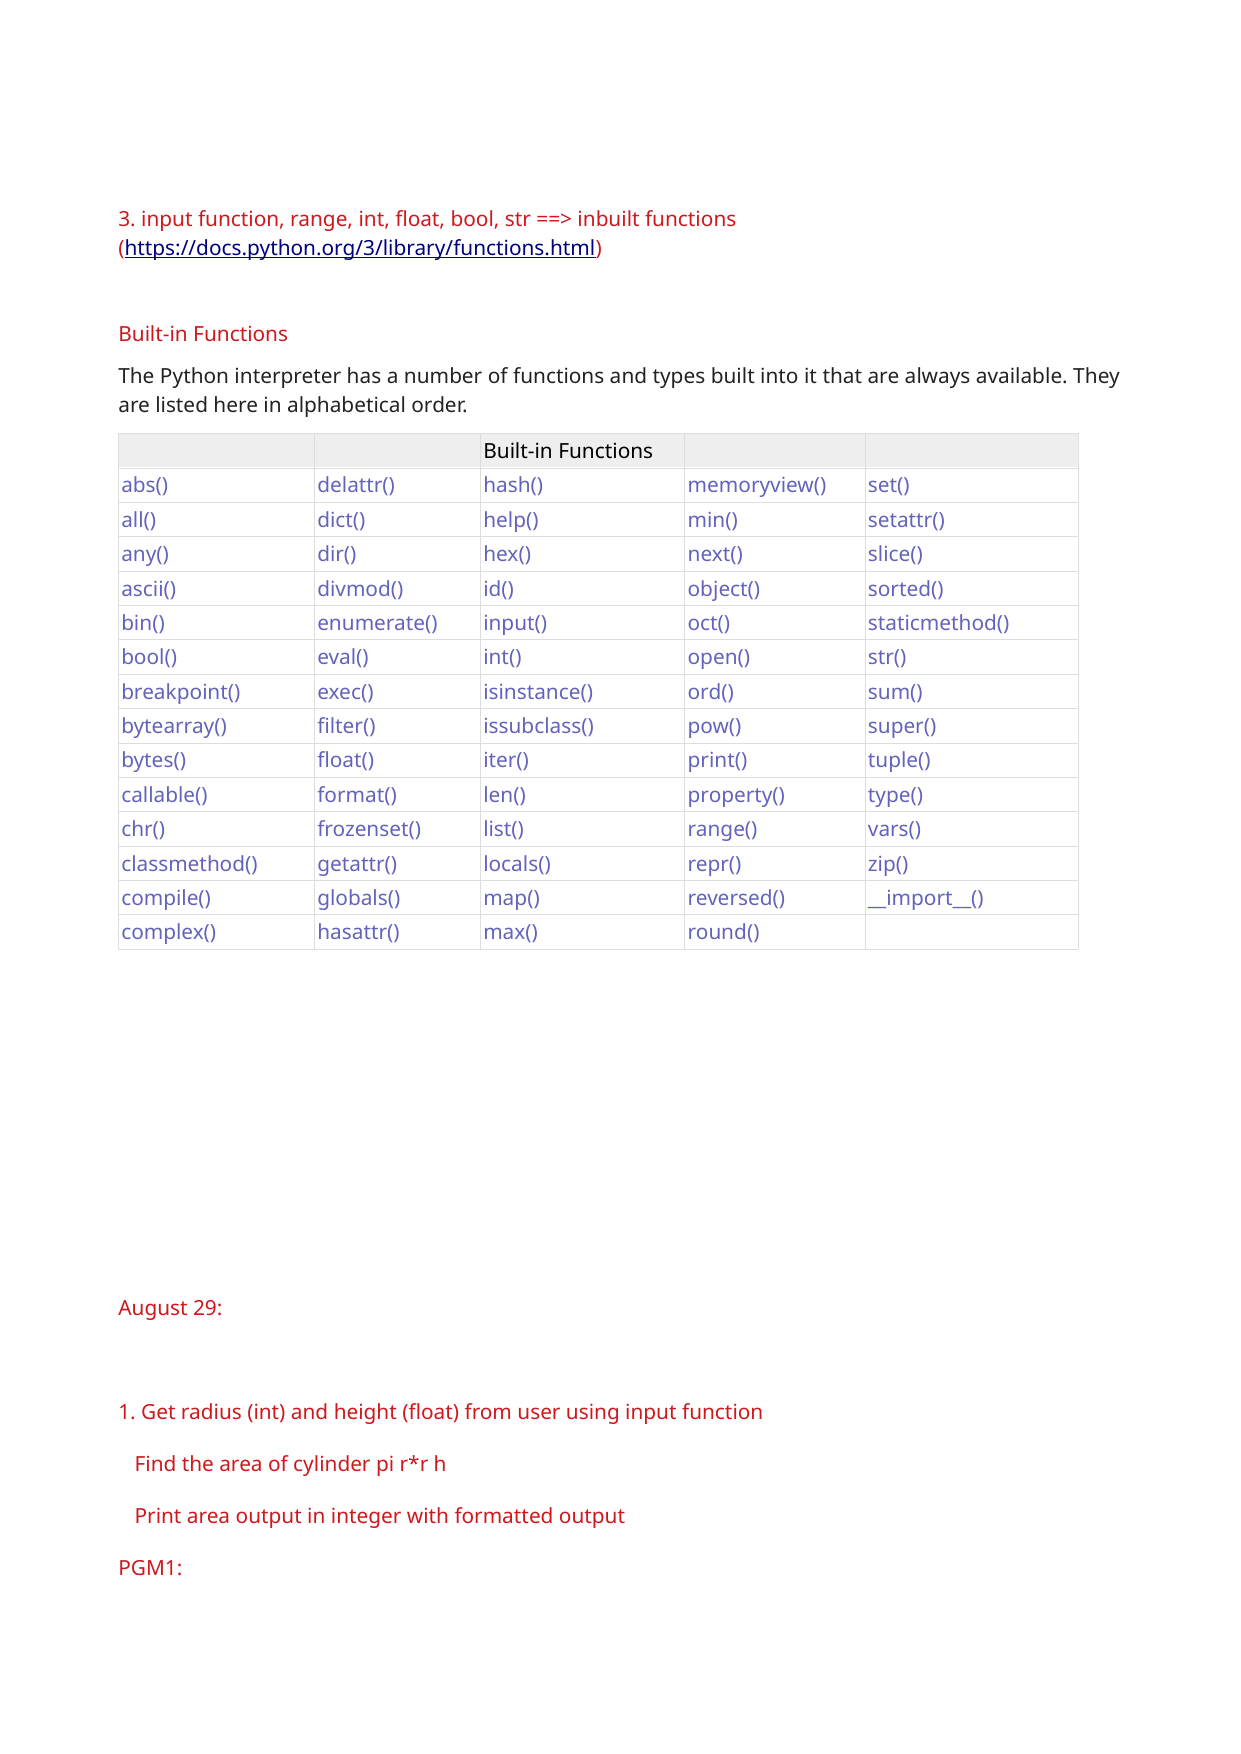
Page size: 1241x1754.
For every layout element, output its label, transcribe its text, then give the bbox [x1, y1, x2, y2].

table_cell max() [481, 915, 684, 949]
text The Python interpreter has a number of functions and types built into it that are always available. They are listed here in alphabetical order. [118, 362, 1122, 418]
table_cell vars() [866, 812, 1078, 846]
text 3. input function, range, int, float, bool, str ==> inbuilt functions (https://docs.python.org/3/library/functions.html) [118, 204, 1122, 261]
table_cell zip() [866, 847, 1078, 880]
table_cell bool() [119, 640, 314, 674]
table_cell dir() [315, 537, 480, 571]
table_cell repr() [685, 847, 865, 880]
table_cell dict() [315, 503, 480, 536]
table_cell hex() [481, 537, 684, 571]
table_cell divmod() [315, 572, 480, 605]
table_cell chr() [119, 812, 314, 846]
table_cell oct() [685, 606, 865, 639]
table_cell ascii() [119, 572, 314, 605]
table_cell min() [685, 503, 865, 536]
table_cell sum() [866, 675, 1078, 708]
table_cell isinstance() [481, 675, 684, 708]
table_cell float() [315, 744, 480, 777]
text August 29: [118, 1293, 1122, 1322]
text Print area output in integer with formatted output [118, 1501, 1122, 1529]
table_cell exec() [315, 675, 480, 708]
table_cell tuple() [866, 744, 1078, 777]
table_cell bin() [119, 606, 314, 639]
table_cell setattr() [866, 503, 1078, 536]
table_cell set() [866, 469, 1078, 502]
table_cell help() [481, 503, 684, 536]
table_cell id() [481, 572, 684, 605]
table_header [685, 434, 865, 467]
table_cell next() [685, 537, 865, 571]
text PGM1: [118, 1553, 1122, 1581]
table_cell locals() [481, 847, 684, 880]
table_cell bytes() [119, 744, 314, 777]
table_cell slice() [866, 537, 1078, 571]
table_cell __import__() [866, 881, 1078, 914]
table_cell eval() [315, 640, 480, 674]
table_cell property() [685, 778, 865, 811]
table_cell super() [866, 709, 1078, 742]
table_cell ord() [685, 675, 865, 708]
table_cell compile() [119, 881, 314, 914]
table_cell format() [315, 778, 480, 811]
table_cell callable() [119, 778, 314, 811]
table_cell classmethod() [119, 847, 314, 880]
table_cell print() [685, 744, 865, 777]
table_cell breakpoint() [119, 675, 314, 708]
table_cell object() [685, 572, 865, 605]
table_cell int() [481, 640, 684, 674]
text 1. Get radius (int) and height (float) from user using input function [118, 1397, 1122, 1426]
table_cell any() [119, 537, 314, 571]
text Built-in Functions [118, 319, 1122, 347]
table_cell all() [119, 503, 314, 536]
table_cell complex() [119, 915, 314, 949]
table_cell len() [481, 778, 684, 811]
table_cell frozenset() [315, 812, 480, 846]
table_cell memoryview() [685, 469, 865, 502]
table_cell pow() [685, 709, 865, 742]
table_cell hash() [481, 469, 684, 502]
table_cell getattr() [315, 847, 480, 880]
table_cell bytearray() [119, 709, 314, 742]
table_cell staticmethod() [866, 606, 1078, 639]
table_cell round() [685, 915, 865, 949]
table_header [866, 434, 1078, 467]
table_cell str() [866, 640, 1078, 674]
table_cell sorted() [866, 572, 1078, 605]
table_cell input() [481, 606, 684, 639]
table_cell [866, 915, 1078, 949]
table_cell list() [481, 812, 684, 846]
text Find the area of cylinder pi r*r h [118, 1449, 1122, 1478]
table_cell abs() [119, 469, 314, 502]
table_cell type() [866, 778, 1078, 811]
table_cell iter() [481, 744, 684, 777]
table_cell globals() [315, 881, 480, 914]
table_cell hasattr() [315, 915, 480, 949]
table_header [315, 434, 480, 467]
table_header [119, 434, 314, 467]
table_header Built-in Functions [481, 434, 684, 467]
table_cell map() [481, 881, 684, 914]
table_cell issubclass() [481, 709, 684, 742]
table_cell range() [685, 812, 865, 846]
table_cell reversed() [685, 881, 865, 914]
table_cell delattr() [315, 469, 480, 502]
table_cell filter() [315, 709, 480, 742]
table_cell open() [685, 640, 865, 674]
table_cell enumerate() [315, 606, 480, 639]
